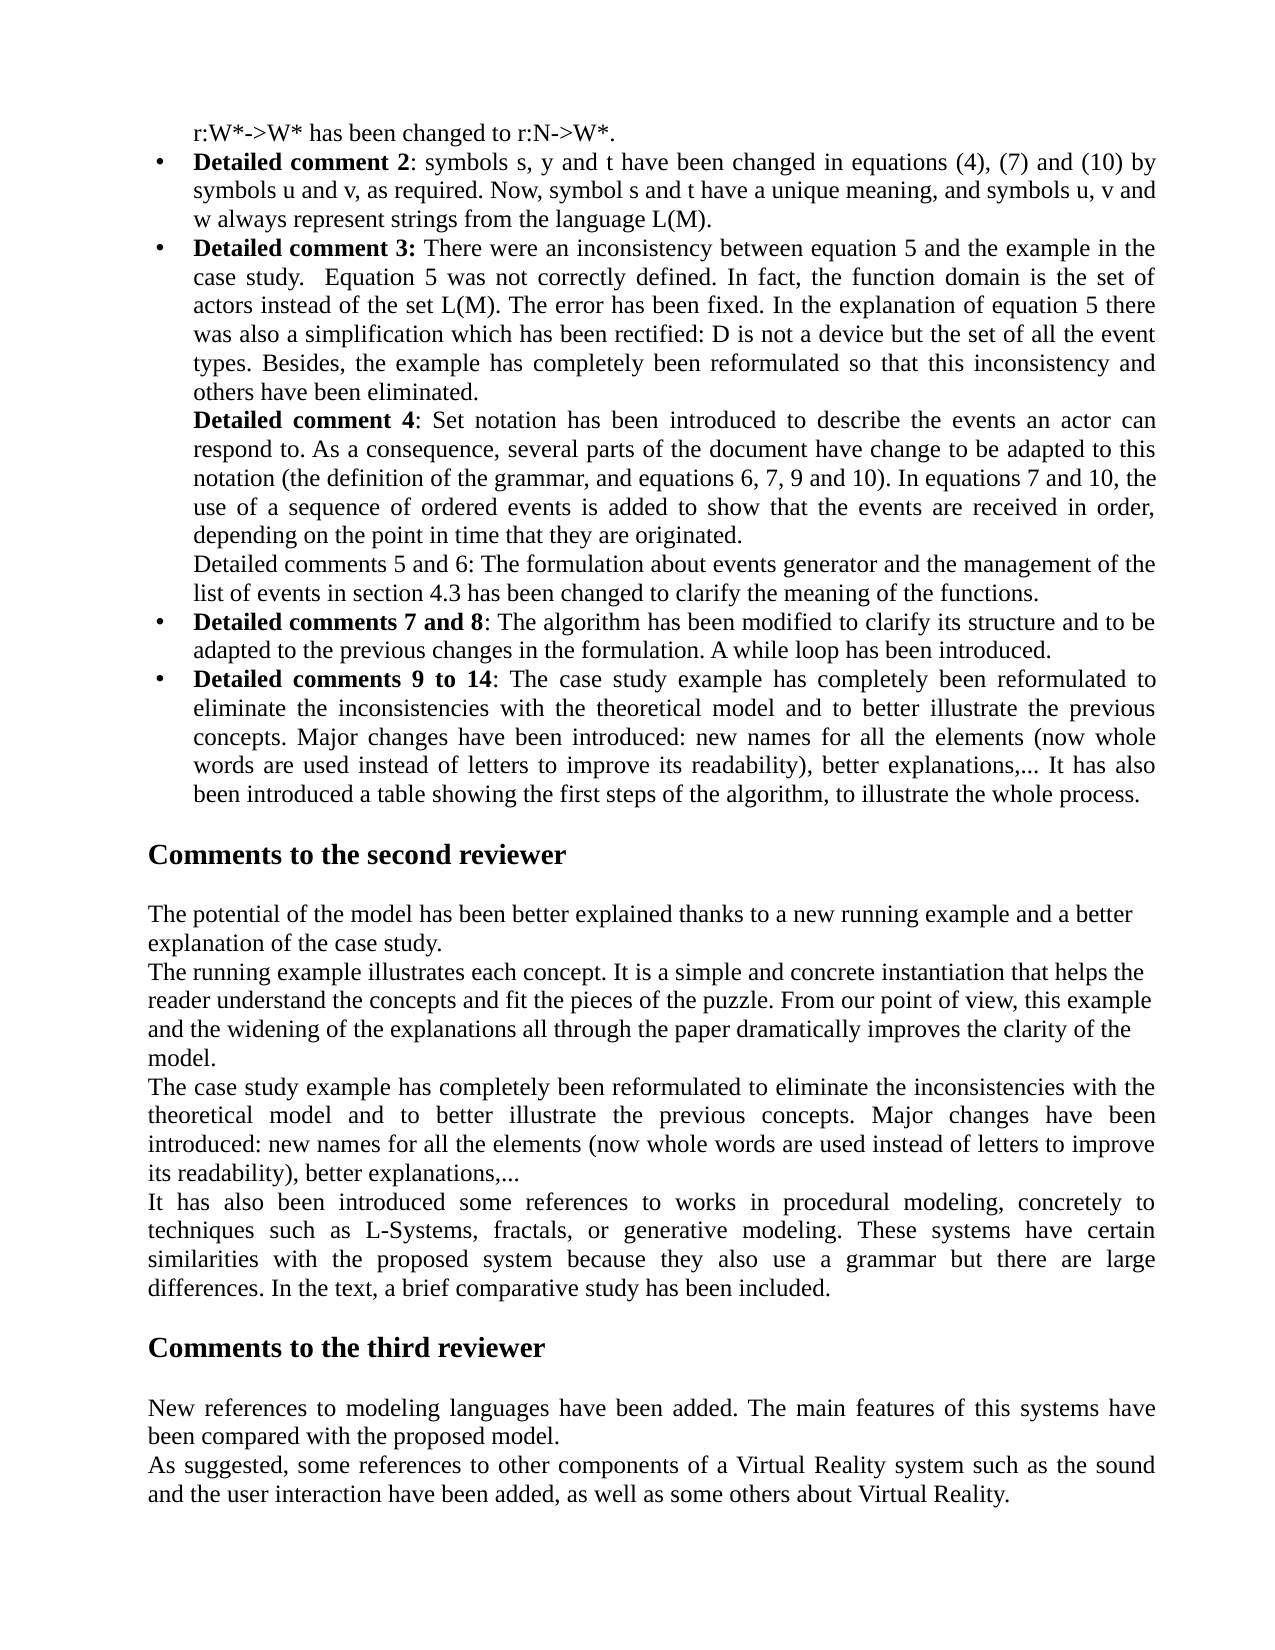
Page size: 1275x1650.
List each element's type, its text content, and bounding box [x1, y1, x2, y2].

list Detailed comments 9 to 14: The case study example has completely been reformulated to eliminate the inconsistencies with the theoretical model and to better illustrate the previous concepts. Major changes have been introduced: new names for all the elements (now whole words are used instead of letters to improve its readability), better explanations,... It has also been introduced a table showing the first steps of the algorithm, to illustrate the whole process. [156, 664, 1157, 808]
text As suggested, some references to other components of a Virtual Reality system such as the sound and the user interaction have been added, as well as some others about Virtual Reality. [148, 1450, 1157, 1508]
list r:W*->W* has been changed to r:N->W*. [156, 118, 1157, 147]
list Detailed comment 4: Set notation has been introduced to describe the events an actor can respond to. As a consequence, several parts of the document have change to be adapted to this notation (the definition of the grammar, and equations 6, 7, 9 and 10). In equations 7 and 10, the use of a sequence of ordered events is added to show that the events are received in order, depending on the point in time that they are originated. [156, 406, 1157, 549]
text The case study example has completely been reformulated to eliminate the inconsistencies with the theoretical model and to better illustrate the previous concepts. Major changes have been introduced: new names for all the elements (now whole words are used instead of letters to improve its readability), better explanations,... [148, 1072, 1157, 1187]
text New references to modeling languages have been added. The main features of this systems have been compared with the proposed model. [148, 1393, 1157, 1450]
list Detailed comment 2: symbols s, y and t have been changed in equations (4), (7) and (10) by symbols u and v, as required. Now, symbol s and t have a unique meaning, and symbols u, v and w always represent strings from the language L(M). [156, 147, 1157, 233]
text Comments to the third reviewer [148, 1330, 1157, 1364]
list Detailed comments 5 and 6: The formulation about events generator and the management of the list of events in section 4.3 has been changed to clarify the meaning of the functions. [156, 549, 1157, 607]
text The running example illustrates each concept. It is a simple and concrete instantiation that helps the reader understand the concepts and fit the pieces of the puzzle. From our point of view, this example and the widening of the explanations all through the paper dramatically improves the clarity of the model. [148, 957, 1157, 1072]
list Detailed comment 3: There were an inconsistency between equation 5 and the example in the case study. Equation 5 was not correctly defined. In fact, the function domain is the set of actors instead of the set L(M). The error has been fixed. In the explanation of equation 5 there was also a simplification which has been rectified: D is not a device but the set of all the event types. Besides, the example has completely been reformulated so that this inconsistency and others have been eliminated. [156, 233, 1157, 406]
text Comments to the second reviewer [148, 837, 1157, 870]
text It has also been introduced some references to works in procedural modeling, concretely to techniques such as L-Systems, fractals, or generative modeling. These systems have certain similarities with the proposed system because they also use a grammar but there are large differences. In the text, a brief comparative study has been included. [148, 1187, 1157, 1302]
list Detailed comments 7 and 8: The algorithm has been modified to clarify its structure and to be adapted to the previous changes in the formulation. A while loop has been introduced. [156, 607, 1157, 664]
text The potential of the model has been better explained thanks to a new running example and a better explanation of the case study. [148, 899, 1157, 957]
